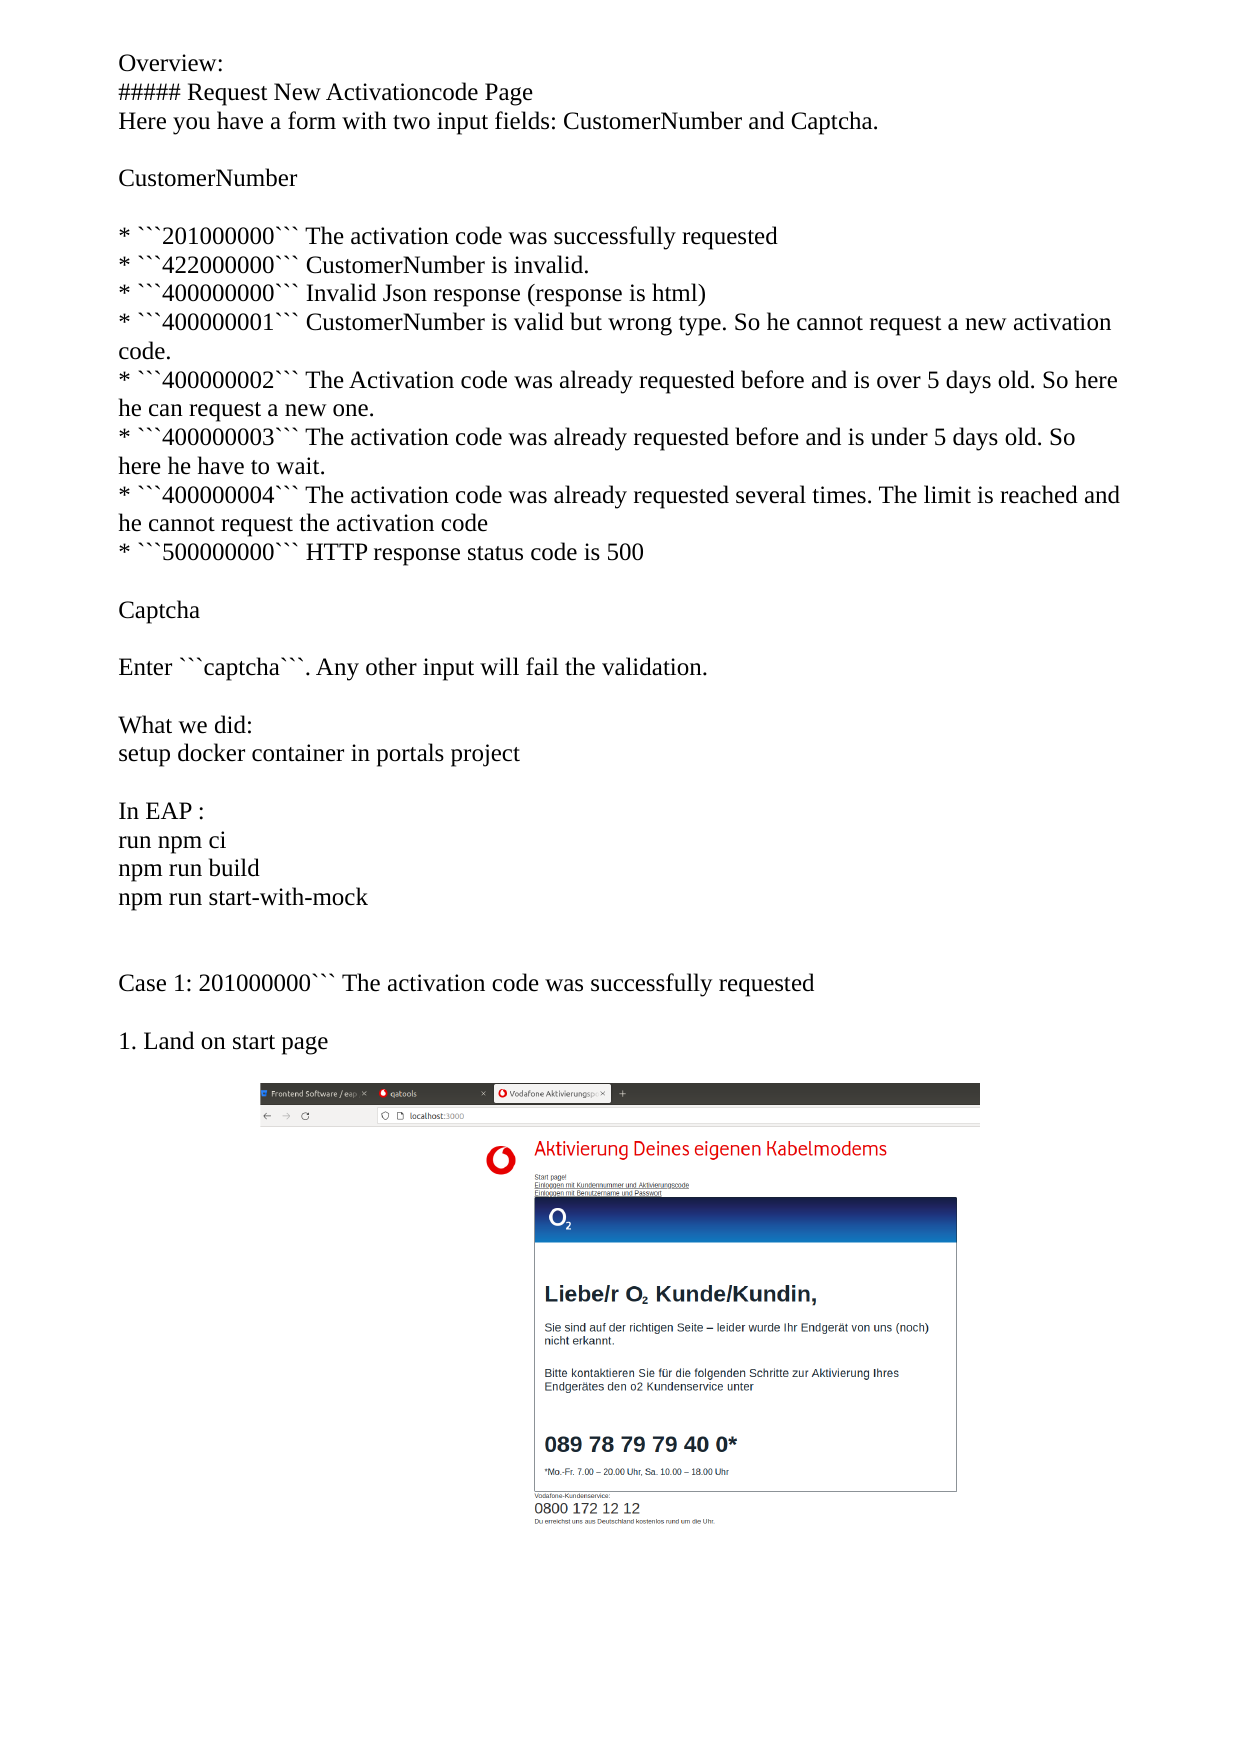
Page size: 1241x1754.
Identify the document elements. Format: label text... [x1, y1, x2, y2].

text * ```500000000``` HTTP response status code is 500 [118, 537, 1122, 566]
text * ```201000000``` The activation code was successfully requested [118, 221, 1122, 250]
text npm run start-with-mock [118, 882, 1122, 911]
text npm run build [118, 853, 1122, 882]
text * ```400000002``` The Activation code was already requested before and is over 5 days old. So here he can request a new one. [118, 365, 1122, 422]
text 1. Land on start page [118, 1026, 1122, 1055]
text CustomerNumber [118, 163, 1122, 192]
text * ```400000001``` CustomerNumber is valid but wrong type. So he cannot request a new activation code. [118, 307, 1122, 365]
text Captcha [118, 595, 1122, 623]
text Here you have a form with two input fields: CustomerNumber and Captcha. [118, 106, 1122, 135]
text * ```400000003``` The activation code was already requested before and is under 5 days old. So here he have to wait. [118, 422, 1122, 480]
text * ```400000000``` Invalid Json response (response is html) [118, 278, 1122, 307]
text * ```422000000``` CustomerNumber is invalid. [118, 250, 1122, 278]
text Enter ```captcha```. Any other input will fail the validation. [118, 652, 1122, 681]
text Case 1: 201000000``` The activation code was successfully requested [118, 968, 1122, 997]
text run npm ci [118, 825, 1122, 853]
text Overview: [118, 48, 1122, 77]
text In EAP : [118, 796, 1122, 825]
picture [260, 1083, 980, 1541]
text setup docker container in portals project [118, 738, 1122, 767]
text What we did: [118, 710, 1122, 738]
text ##### Request New Activationcode Page [118, 77, 1122, 106]
text * ```400000004``` The activation code was already requested several times. The limit is reached and he cannot request the activation code [118, 480, 1122, 537]
